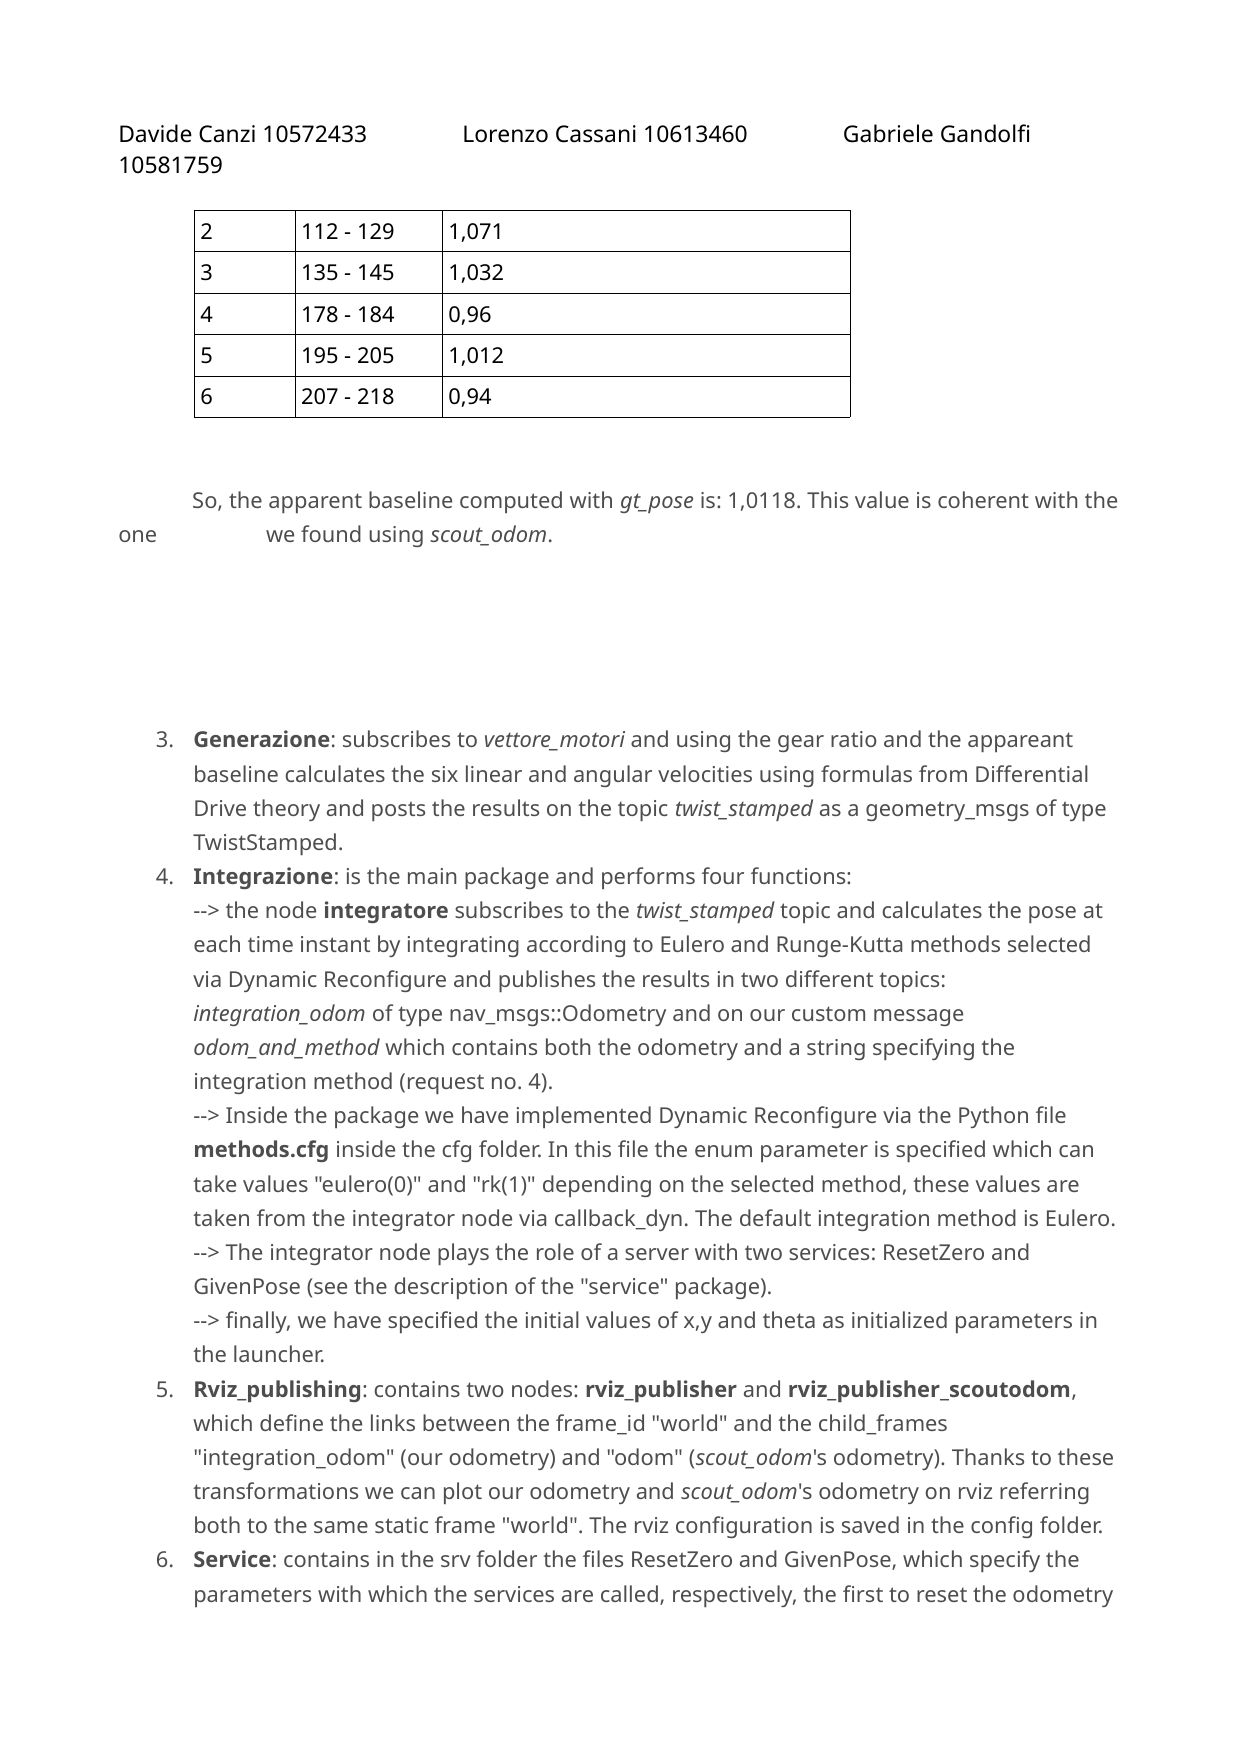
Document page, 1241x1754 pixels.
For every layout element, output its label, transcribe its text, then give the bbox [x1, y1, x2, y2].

table_cell 135 - 145 [296, 252, 442, 293]
list --> finally, we have specified the initial values of x,y and theta as initialized parameters in the launcher. [156, 1305, 1122, 1369]
list Service: contains in the srv folder the files ResetZero and GivenPose, which specify the parameters with which the services are called, respectively, the first to reset the odometry [156, 1544, 1122, 1608]
list --> the node integratore subscribes to the twist_stamped topic and calculates the pose at each time instant by integrating according to Eulero and Runge-Kutta methods selected via Dynamic Reconfigure and publishes the results in two different topics: integration_odom of type nav_msgs::Odometry and on our custom message odom_and_method which contains both the odometry and a string specifying the integration method (request no. 4). [156, 895, 1122, 1096]
list Generazione: subscribes to vettore_motori and using the gear ratio and the appareant baseline calculates the six linear and angular velocities using formulas from Differential Drive theory and posts the results on the topic twist_stamped as a geometry_msgs of type TwistStamped. [156, 724, 1122, 857]
list Rviz_publishing: contains two nodes: rviz_publisher and rviz_publisher_scoutodom, which define the links between the frame_id "world" and the child_frames "integration_odom" (our odometry) and "odom" (scout_odom's odometry). Thanks to these transformations we can plot our odometry and scout_odom's odometry on rviz referring both to the same static frame "world". The rviz configuration is saved in the config folder. [156, 1374, 1122, 1540]
table_cell 0,94 [443, 377, 850, 417]
table_cell 2 [195, 211, 295, 251]
table_cell 1,032 [443, 252, 850, 293]
table_cell 178 - 184 [296, 294, 442, 334]
list --> Inside the package we have implemented Dynamic Reconfigure via the Python file methods.cfg inside the cfg folder. In this file the enum parameter is specified which can take values "eulero(0)" and "rk(1)" depending on the selected method, these values are taken from the integrator node via callback_dyn. The default integration method is Eulero. [156, 1100, 1122, 1233]
table_cell 207 - 218 [296, 377, 442, 417]
table_cell 0,96 [443, 294, 850, 334]
table_cell 3 [195, 252, 295, 293]
table_cell 195 - 205 [296, 335, 442, 376]
table_cell 1,071 [443, 211, 850, 251]
table_cell 4 [195, 294, 295, 334]
list Integrazione: is the main package and performs four functions: [156, 861, 1122, 891]
list --> The integrator node plays the role of a server with two services: ResetZero and GivenPose (see the description of the "service" package). [156, 1237, 1122, 1301]
table_cell 1,012 [443, 335, 850, 376]
table_cell 5 [195, 335, 295, 376]
text So, the apparent baseline computed with gt_pose is: 1,0118. This value is coherent with the one we found using scout_odom. [118, 485, 1122, 549]
table_cell 112 - 129 [296, 211, 442, 251]
table_cell 6 [195, 377, 295, 417]
